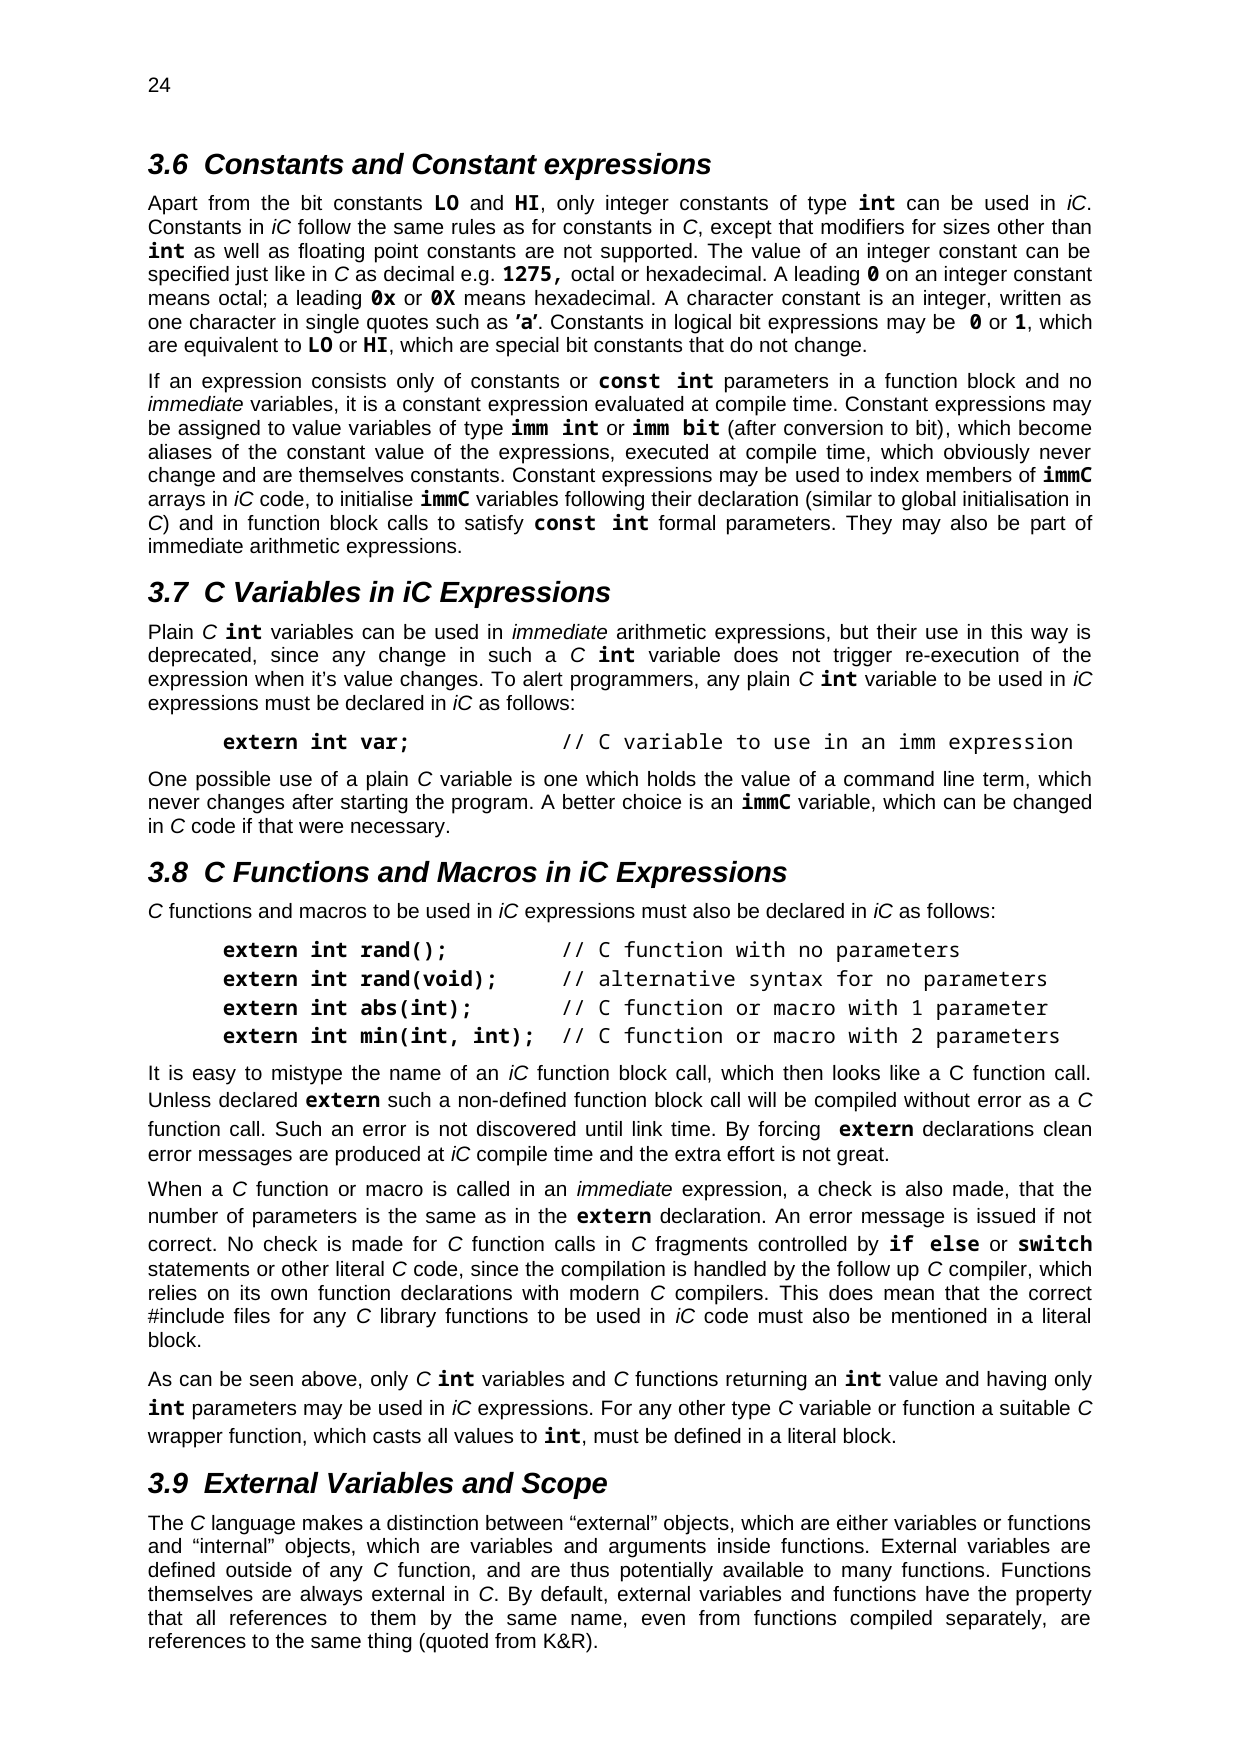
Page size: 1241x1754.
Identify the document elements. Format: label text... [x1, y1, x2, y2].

text As can be seen above, only C int variables and C functions returning an int value and having only int parameters may be used in iC expressions. For any other type C variable or function a suitable C wrapper function, which casts all values to int, must be defined in a literal block. [148, 1364, 1092, 1449]
text extern int rand(); // C function with no parameters extern int rand(void); // alternative syntax for no parameters extern int abs(int); // C function or macro with 1 parameter extern int min(int, int); // C function or macro with 2 parameters [223, 935, 1092, 1049]
text extern int var; // C variable to use in an imm expression [223, 727, 1092, 755]
text The C language makes a distinction between “external” objects, which are either variables or functions and “internal” objects, which are variables and arguments inside functions. External variables are defined outside of any C function, and are thus potentially available to many functions. Functions themselves are always external in C. By default, external variables and functions have the property that all references to them by the same name, even from functions compiled separately, are references to the same thing (quoted from K&R). [148, 1511, 1092, 1653]
subtitle Constants and Constant expressions [148, 148, 1092, 180]
text It is easy to mistype the name of an iC function block call, which then looks like a C function call. Unless declared extern such a non-defined function block call will be compiled without error as a C function call. Such an error is not discovered until link time. By forcing extern declarations clean error messages are produced at iC compile time and the extra effort is not great. [148, 1061, 1092, 1166]
text If an expression consists only of constants or const int parameters in a function block and no immediate variables, it is a constant expression evaluated at compile time. Constant expressions may be assigned to value variables of type imm int or imm bit (after conversion to bit), which become aliases of the constant value of the expressions, executed at compile time, which obviously never change and are themselves constants. Constant expressions may be used to index members of immC arrays in iC code, to initialise immC variables following their declaration (similar to global initialisation in C) and in function block calls to satisfy const int formal parameters. They may also be part of immediate arithmetic expressions. [148, 369, 1092, 558]
subtitle C Variables in iC Expressions [148, 576, 1092, 609]
text When a C function or macro is called in an immediate expression, a check is also made, that the number of parameters is the same as in the extern declaration. An error message is issued if not correct. No check is made for C function calls in C fragments controlled by if else or switch statements or other literal C code, since the compilation is handled by the follow up C compiler, which relies on its own function declarations with modern C compilers. This does mean that the correct #include files for any C library functions to be used in iC code must also be mentioned in a literal block. [148, 1177, 1092, 1352]
subtitle C Functions and Macros in iC Expressions [148, 856, 1092, 888]
text One possible use of a plain C variable is one which holds the value of a command line term, which never changes after starting the program. A better choice is an immC variable, which can be changed in C code if that were necessary. [148, 767, 1092, 838]
text Apart from the bit constants LO and HI, only integer constants of type int can be used in iC. Constants in iC follow the same rules as for constants in C, except that modifiers for sizes other than int as well as floating point constants are not supported. The value of an integer constant can be specified just like in C as decimal e.g. 1275, octal or hexadecimal. A leading 0 on an integer constant means octal; a leading 0x or 0X means hexadecimal. A character constant is an integer, written as one character in single quotes such as ʹaʹ. Constants in logical bit expressions may be 0 or 1, which are equivalent to LO or HI, which are special bit constants that do not change. [148, 192, 1092, 357]
text Plain C int variables can be used in immediate arithmetic expressions, but their use in this way is deprecated, since any change in such a C int variable does not trigger re-execution of the expression when it’s value changes. To alert programmers, any plain C int variable to be used in iC expressions must be declared in iC as follows: [148, 620, 1092, 715]
subtitle External Variables and Scope [148, 1467, 1092, 1500]
text C functions and macros to be used in iC expressions must also be declared in iC as follows: [148, 900, 1092, 924]
